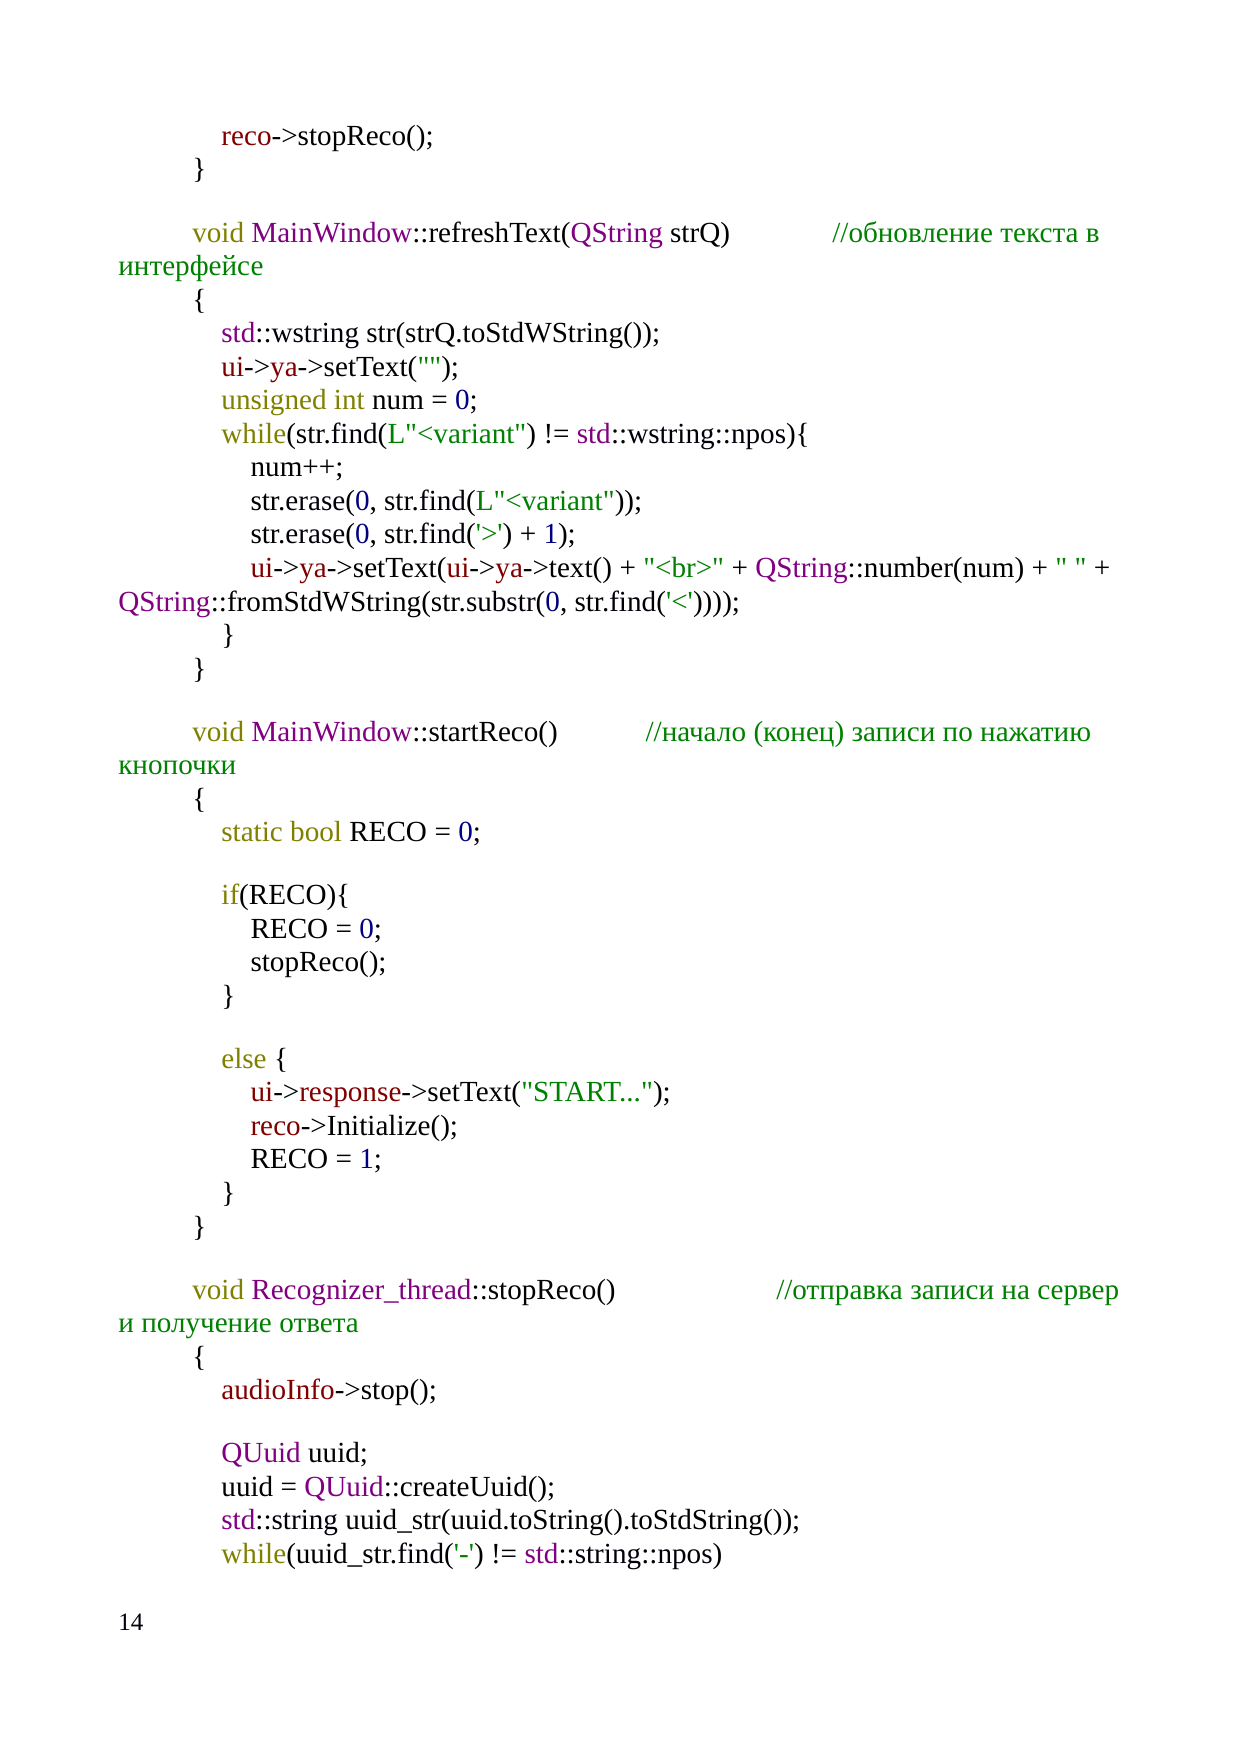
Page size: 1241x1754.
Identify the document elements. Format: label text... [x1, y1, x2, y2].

text std::string uuid_str(uuid.toString().toStdString()); [118, 1502, 1122, 1536]
text { [118, 1339, 1122, 1372]
text { [118, 781, 1122, 814]
text ui->ya->setText(""); [118, 349, 1122, 382]
text ui->response->setText("START..."); [118, 1074, 1122, 1108]
text if(RECO){ [118, 877, 1122, 911]
text str.erase(0, str.find(L"<variant")); [118, 483, 1122, 517]
text stopReco(); [118, 944, 1122, 978]
text void MainWindow::startReco() //начало (конец) записи по нажатию кнопочки [118, 714, 1122, 781]
text ui->ya->setText(ui->ya->text() + "<br>" + QString::number(num) + " " + QString::fromStdWString(str.substr(0, str.find('<')))); [118, 550, 1122, 617]
text std::wstring str(strQ.toStdWString()); [118, 315, 1122, 349]
text uuid = QUuid::createUuid(); [118, 1469, 1122, 1502]
text num++; [118, 449, 1122, 483]
text QUuid uuid; [118, 1435, 1122, 1469]
text { [118, 282, 1122, 315]
text void Recognizer_thread::stopReco() //отправка записи на сервер и получение ответа [118, 1272, 1122, 1339]
text while(uuid_str.find('-') != std::string::npos) [118, 1536, 1122, 1569]
text } [118, 1175, 1122, 1209]
text } [118, 152, 1122, 185]
text void MainWindow::refreshText(QString strQ) //обновление текста в интерфейсе [118, 215, 1122, 282]
text reco->stopReco(); [118, 118, 1122, 152]
text } [118, 978, 1122, 1012]
text RECO = 1; [118, 1142, 1122, 1175]
text } [118, 1209, 1122, 1242]
text str.erase(0, str.find('>') + 1); [118, 517, 1122, 550]
text } [118, 651, 1122, 684]
text reco->Initialize(); [118, 1108, 1122, 1142]
text while(str.find(L"<variant") != std::wstring::npos){ [118, 416, 1122, 449]
text } [118, 617, 1122, 651]
text RECO = 0; [118, 911, 1122, 944]
text static bool RECO = 0; [118, 814, 1122, 848]
text else { [118, 1041, 1122, 1074]
text unsigned int num = 0; [118, 382, 1122, 416]
text audioInfo->stop(); [118, 1372, 1122, 1406]
